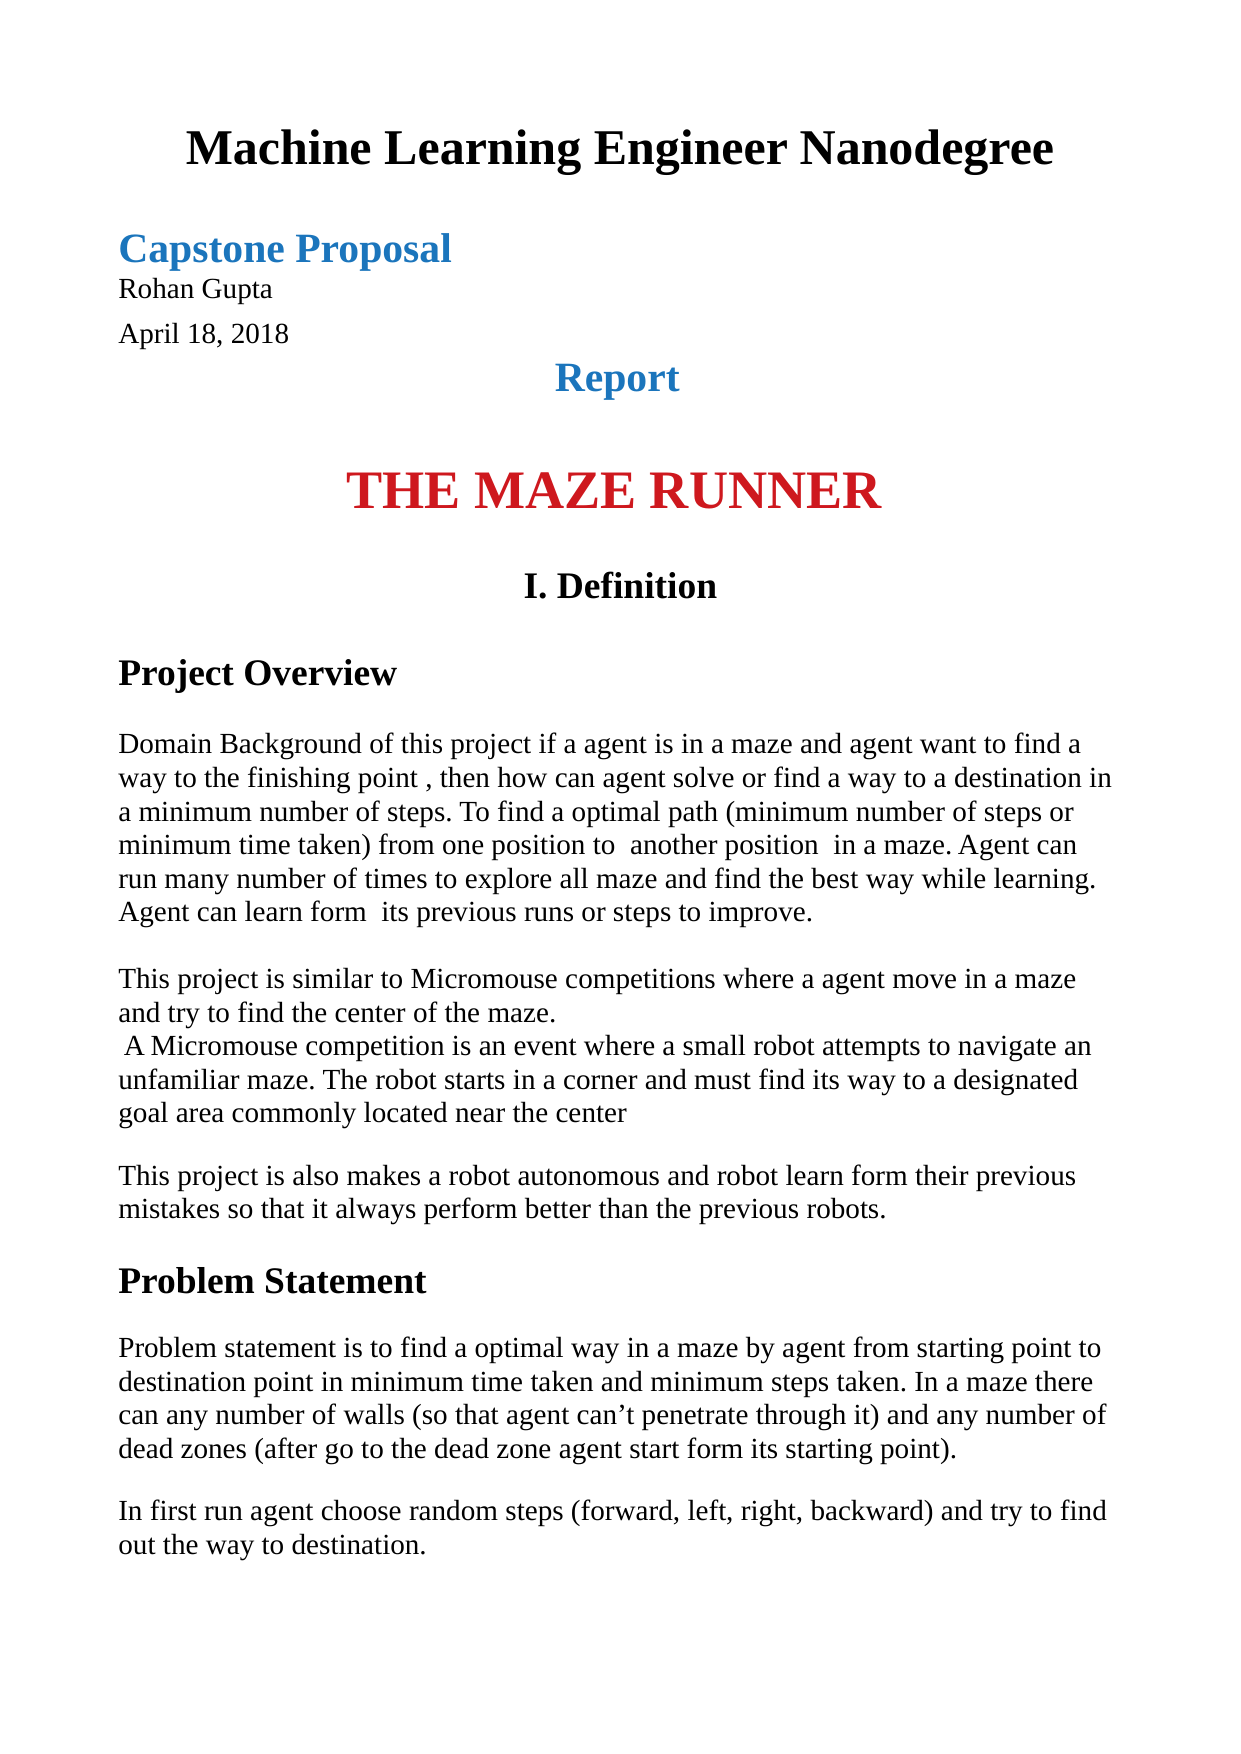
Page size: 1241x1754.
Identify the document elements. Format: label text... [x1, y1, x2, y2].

text THE MAZE RUNNER [118, 458, 1122, 521]
text In first run agent choose random steps (forward, left, right, backward) and try to find out the way to destination. [118, 1493, 1122, 1560]
text Machine Learning Engineer Nanodegree [118, 118, 1122, 176]
text Domain Background of this project if a agent is in a maze and agent want to find a way to the finishing point , then how can agent solve or find a way to a destination in a minimum number of steps. To find a optimal path (minimum number of steps or minimum time taken) from one position to another position in a maze. Agent can run many number of times to explore all maze and find the best way while learning. Agent can learn form its previous runs or steps to improve. [118, 727, 1122, 928]
text Project Overview [118, 650, 1122, 693]
text Problem Statement [118, 1258, 1122, 1302]
text I. Definition [118, 564, 1122, 607]
text April 18, 2018 [118, 305, 1122, 353]
text This project is similar to Micromouse competitions where a agent move in a maze and try to find the center of the maze. [118, 961, 1122, 1028]
text This project is also makes a robot autonomous and robot learn form their previous mistakes so that it always perform better than the previous robots. [118, 1158, 1122, 1225]
text Rohan Gupta [118, 271, 1122, 305]
text A Micromouse competition is an event where a small robot attempts to navigate an unfamiliar maze. The robot starts in a corner and must find its way to a designated goal area commonly located near the center [118, 1028, 1122, 1129]
text Problem statement is to find a optimal way in a maze by agent from starting point to destination point in minimum time taken and minimum steps taken. In a maze there can any number of walls (so that agent can’t penetrate through it) and any number of dead zones (after go to the dead zone agent start form its starting point). [118, 1330, 1122, 1464]
text Report [118, 353, 1122, 401]
text Capstone Proposal [118, 223, 1122, 271]
